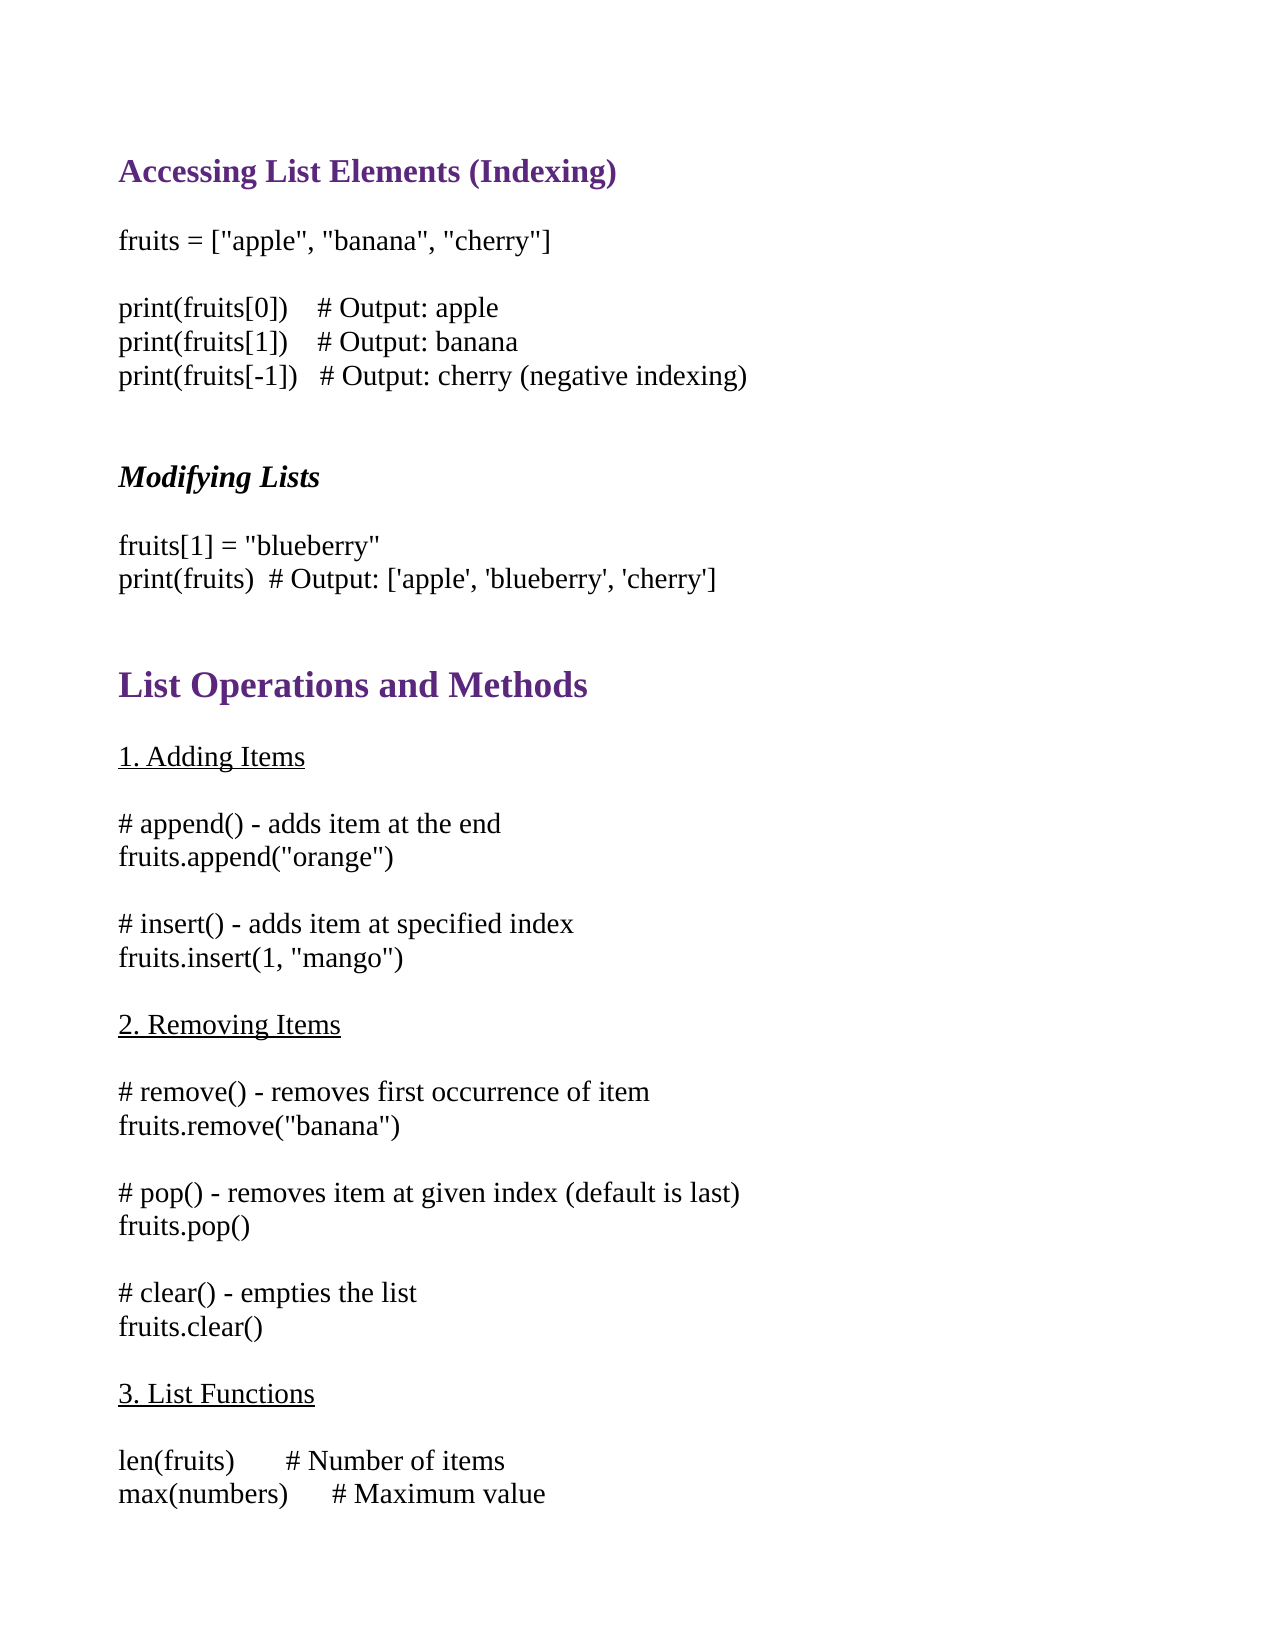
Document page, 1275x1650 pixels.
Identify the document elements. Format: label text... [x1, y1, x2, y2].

text Accessing List Elements (Indexing) fruits = ["apple", "banana", "cherry"] print(fruits[0]) # Output: apple print(fruits[1]) # Output: banana print(fruits[-1]) # Output: cherry (negative indexing) Modifying Lists fruits[1] = "blueberry" print(fruits) # Output: ['apple', 'blueberry', 'cherry'] List Operations and Methods 1. Adding Items # append() - adds item at the end fruits.append("orange") # insert() - adds item at specified index fruits.insert(1, "mango") 2. Removing Items # remove() - removes first occurrence of item fruits.remove("banana") # pop() - removes item at given index (default is last) fruits.pop() # clear() - empties the list fruits.clear() 3. List Functions len(fruits) # Number of items max(numbers) # Maximum value [118, 118, 1157, 1510]
